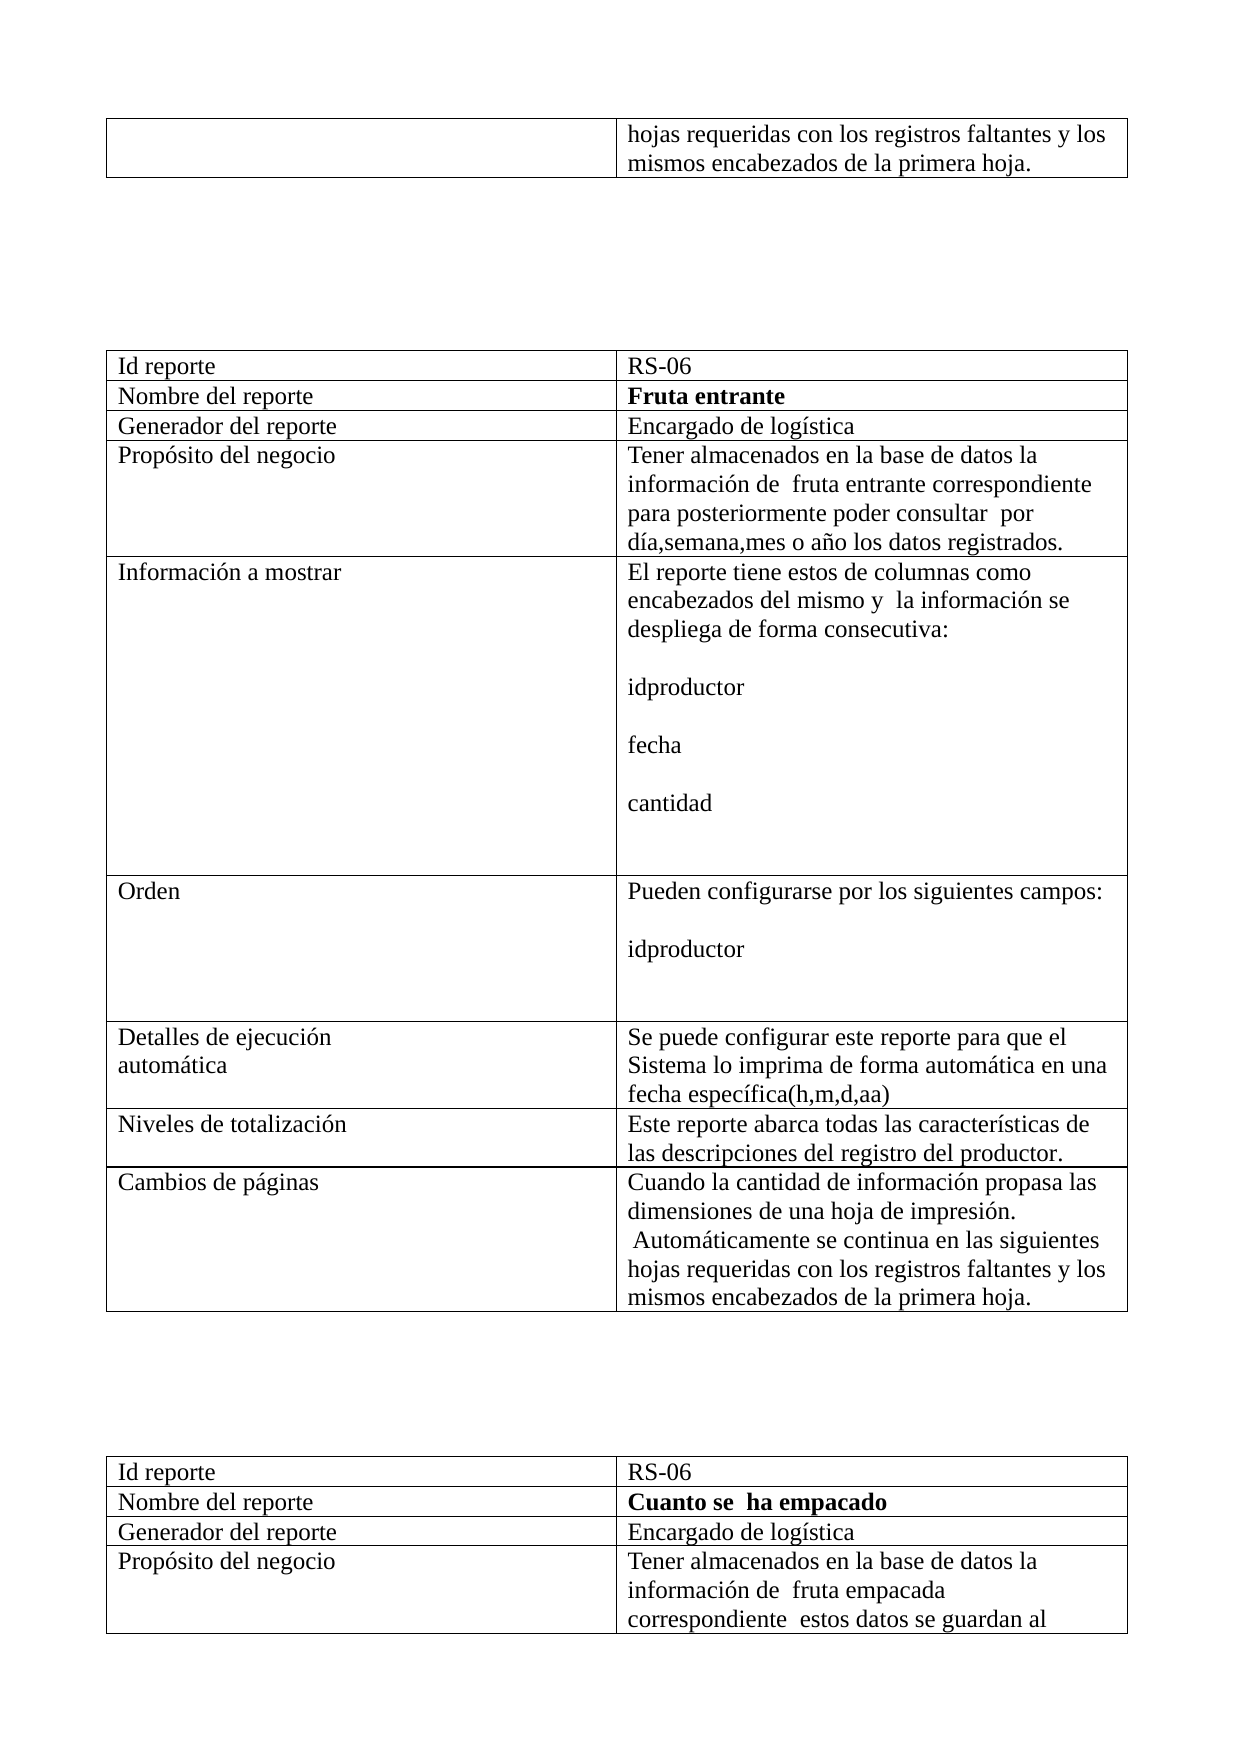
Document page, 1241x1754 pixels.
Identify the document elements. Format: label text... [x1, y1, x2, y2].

table_cell Fruta entrante [617, 381, 1127, 410]
table_cell Tener almacenados en la base de datos la información de fruta entrante correspondiente para posteriormente poder consultar por día,semana,mes o año los datos registrados. [617, 441, 1127, 556]
table_cell Nombre del reporte [107, 381, 616, 410]
table_cell Pueden configurarse por los siguientes campos: idproductor [617, 876, 1127, 1021]
table_cell Tener almacenados en la base de datos la información de fruta empacada correspondiente estos datos se guardan al [617, 1546, 1127, 1633]
table_cell Se puede configurar este reporte para que el Sistema lo imprima de forma automática en una fecha específica(h,m,d,aa) [617, 1022, 1127, 1108]
table_cell Orden [107, 876, 616, 1021]
table_header RS-06 [617, 1457, 1127, 1486]
table_cell Encargado de logística [617, 411, 1127, 439]
table_cell Información a mostrar [107, 557, 616, 875]
table_header RS-06 [617, 351, 1127, 380]
table_header Id reporte [107, 1457, 616, 1486]
table_cell Generador del reporte [107, 411, 616, 439]
table_cell Encargado de logística [617, 1517, 1127, 1545]
table_cell Nombre del reporte [107, 1487, 616, 1516]
table_cell Cuando la cantidad de información propasa las dimensiones de una hoja de impresión. Automáticamente se continua en las siguientes hojas requeridas con los registros faltantes y los mismos encabezados de la primera hoja. [617, 1168, 1127, 1311]
table_cell Niveles de totalización [107, 1109, 616, 1166]
table_cell [107, 119, 616, 177]
table_cell Cambios de páginas [107, 1168, 616, 1311]
table_cell Este reporte abarca todas las características de las descripciones del registro del productor. [617, 1109, 1127, 1166]
table_cell Cuanto se ha empacado [617, 1487, 1127, 1516]
table_cell Generador del reporte [107, 1517, 616, 1545]
table_header Id reporte [107, 351, 616, 380]
table_cell Propósito del negocio [107, 1546, 616, 1633]
table_cell El reporte tiene estos de columnas como encabezados del mismo y la información se despliega de forma consecutiva: idproductor fecha cantidad [617, 557, 1127, 875]
table_cell Propósito del negocio [107, 441, 616, 556]
table_cell hojas requeridas con los registros faltantes y los mismos encabezados de la primera hoja. [617, 119, 1127, 177]
table_cell Detalles de ejecución automática [107, 1022, 616, 1108]
